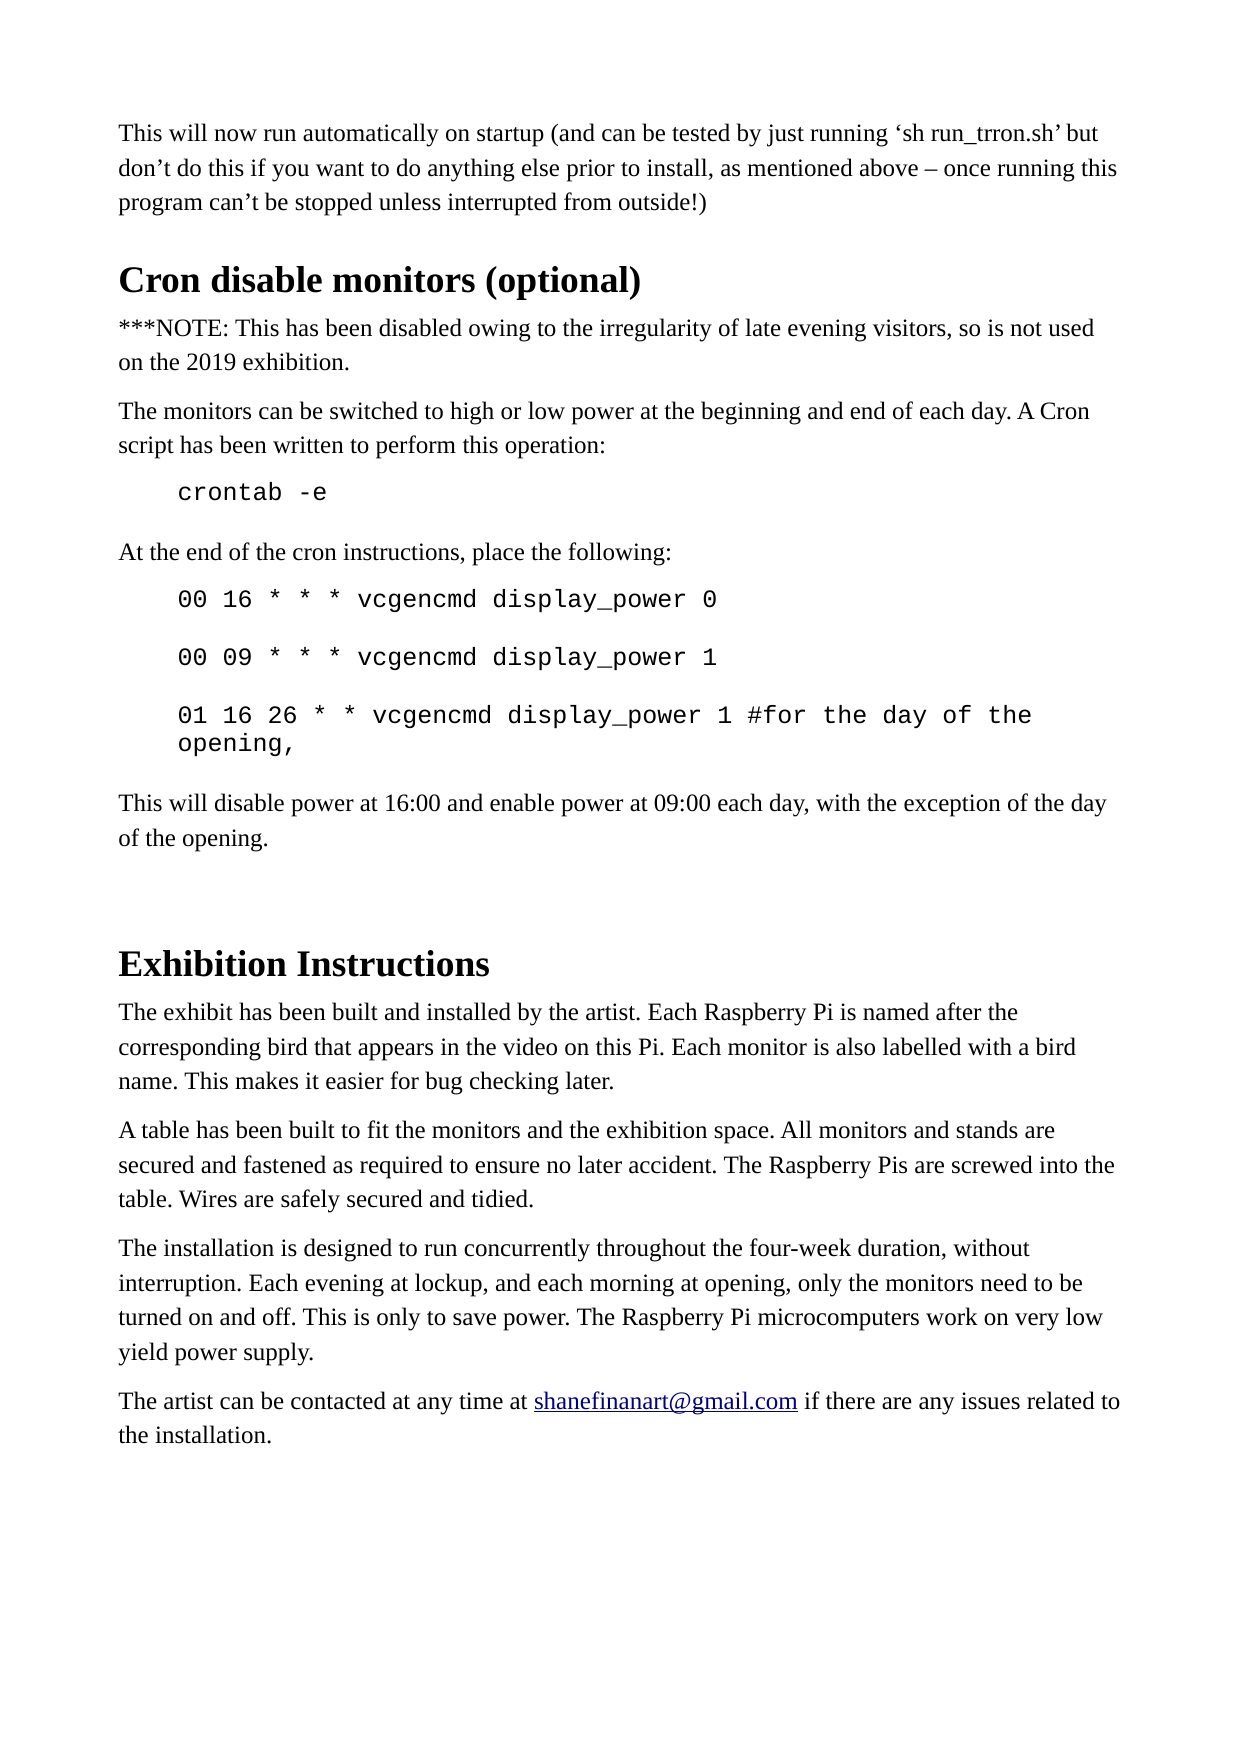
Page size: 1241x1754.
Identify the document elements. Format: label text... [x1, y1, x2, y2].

text 00 16 * * * vcgencmd display_power 0 [177, 587, 1063, 615]
text crontab -e [177, 480, 1063, 508]
text This will disable power at 16:00 and enable power at 09:00 each day, with the exception of the day of the opening. [118, 788, 1122, 852]
text 01 16 26 * * vcgencmd display_power 1 #for the day of the opening, [177, 702, 1063, 759]
text The installation is designed to run concurrently throughout the four-week duration, without interruption. Each evening at lockup, and each morning at opening, only the monitors need to be turned on and off. This is only to save power. The Raspberry Pi microcomputers work on very low yield power supply. [118, 1233, 1122, 1366]
text A table has been built to fit the monitors and the exhibition space. All monitors and stands are secured and fastened as required to ensure no later accident. The Raspberry Pis are screwed into the table. Wires are safely secured and tidied. [118, 1115, 1122, 1213]
text The artist can be contacted at any time at shanefinanart@gmail.com if there are any issues related to the installation. [118, 1386, 1122, 1449]
text The monitors can be switched to high or low power at the beginning and end of each day. A Cron script has been written to perform this operation: [118, 396, 1122, 459]
text At the end of the cron instructions, place the following: [118, 537, 1122, 566]
subtitle Cron disable monitors (optional) [118, 257, 1122, 300]
subtitle Exhibition Instructions [118, 942, 1122, 985]
text This will now run automatically on startup (and can be tested by just running ‘sh run_trron.sh’ but don’t do this if you want to do anything else prior to install, as mentioned above – once running this program can’t be stopped unless interrupted from outside!) [118, 118, 1122, 216]
text 00 09 * * * vcgencmd display_power 1 [177, 644, 1063, 673]
text ***NOTE: This has been disabled owing to the irregularity of late evening visitors, so is not used on the 2019 exhibition. [118, 313, 1122, 376]
text The exhibit has been built and installed by the artist. Each Raspberry Pi is named after the corresponding bird that appears in the video on this Pi. Each monitor is also labelled with a bird name. This makes it easier for bug checking later. [118, 997, 1122, 1095]
